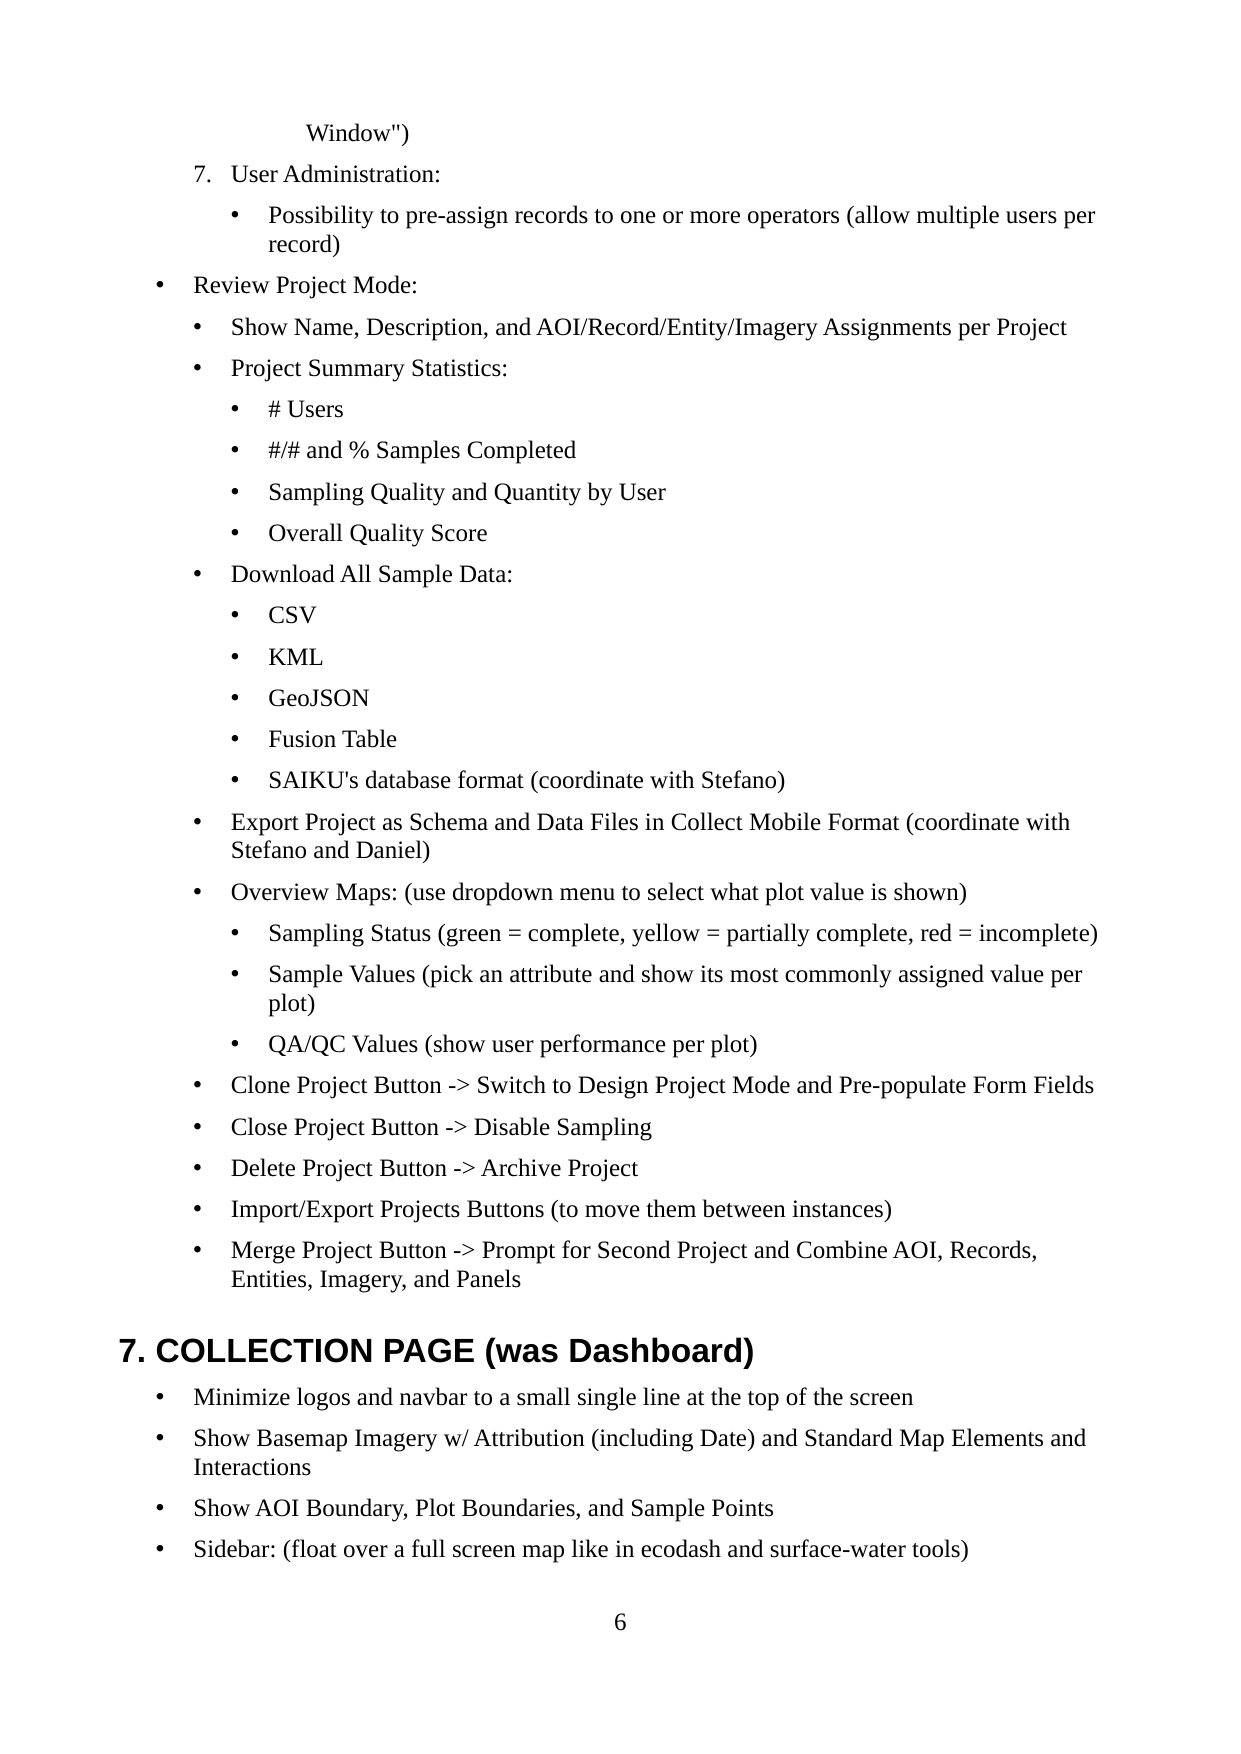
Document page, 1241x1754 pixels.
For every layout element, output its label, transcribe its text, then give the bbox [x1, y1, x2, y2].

list Import/Export Projects Buttons (to move them between instances) [193, 1194, 1122, 1223]
list Merge Project Button -> Prompt for Second Project and Combine AOI, Records, Entities, Imagery, and Panels [193, 1236, 1122, 1293]
list SAIKU's database format (coordinate with Stefano) [231, 766, 1122, 794]
list Fusion Table [231, 724, 1122, 753]
list GeoJSON [231, 683, 1122, 712]
list Sampling Status (green = complete, yellow = partially complete, red = incomplete) [231, 918, 1122, 947]
list User Administration: [193, 159, 1122, 188]
list Possibility to pre-assign records to one or more operators (allow multiple users per record) [231, 201, 1122, 258]
list #/# and % Samples Completed [231, 436, 1122, 464]
list Download All Sample Data: [193, 559, 1122, 588]
list Sampling Quality and Quantity by User [231, 477, 1122, 506]
list KML [231, 642, 1122, 671]
list Window") [268, 118, 1122, 147]
list # Users [231, 394, 1122, 423]
list QA/QC Values (show user performance per plot) [231, 1029, 1122, 1058]
list Minimize logos and navbar to a small single line at the top of the screen [156, 1382, 1122, 1411]
list Close Project Button -> Disable Sampling [193, 1112, 1122, 1141]
list Show Name, Description, and AOI/Record/Entity/Imagery Assignments per Project [193, 312, 1122, 341]
list Sidebar: (float over a full screen map like in ecodash and surface-water tools) [156, 1534, 1122, 1563]
list Export Project as Schema and Data Files in Collect Mobile Format (coordinate with Stefano and Daniel) [193, 807, 1122, 864]
list Overall Quality Score [231, 518, 1122, 547]
list CSV [231, 601, 1122, 629]
list Project Summary Statistics: [193, 353, 1122, 382]
list Show AOI Boundary, Plot Boundaries, and Sample Points [156, 1493, 1122, 1522]
list Overview Maps: (use dropdown menu to select what plot value is shown) [193, 877, 1122, 906]
subtitle COLLECTION PAGE (was Dashboard) [118, 1331, 1122, 1369]
list Sample Values (pick an attribute and show its most commonly assigned value per plot) [231, 959, 1122, 1017]
list Review Project Mode: [156, 271, 1122, 299]
list Delete Project Button -> Archive Project [193, 1153, 1122, 1182]
list Clone Project Button -> Switch to Design Project Mode and Pre-populate Form Fields [193, 1071, 1122, 1099]
list Show Basemap Imagery w/ Attribution (including Date) and Standard Map Elements and Interactions [156, 1423, 1122, 1481]
